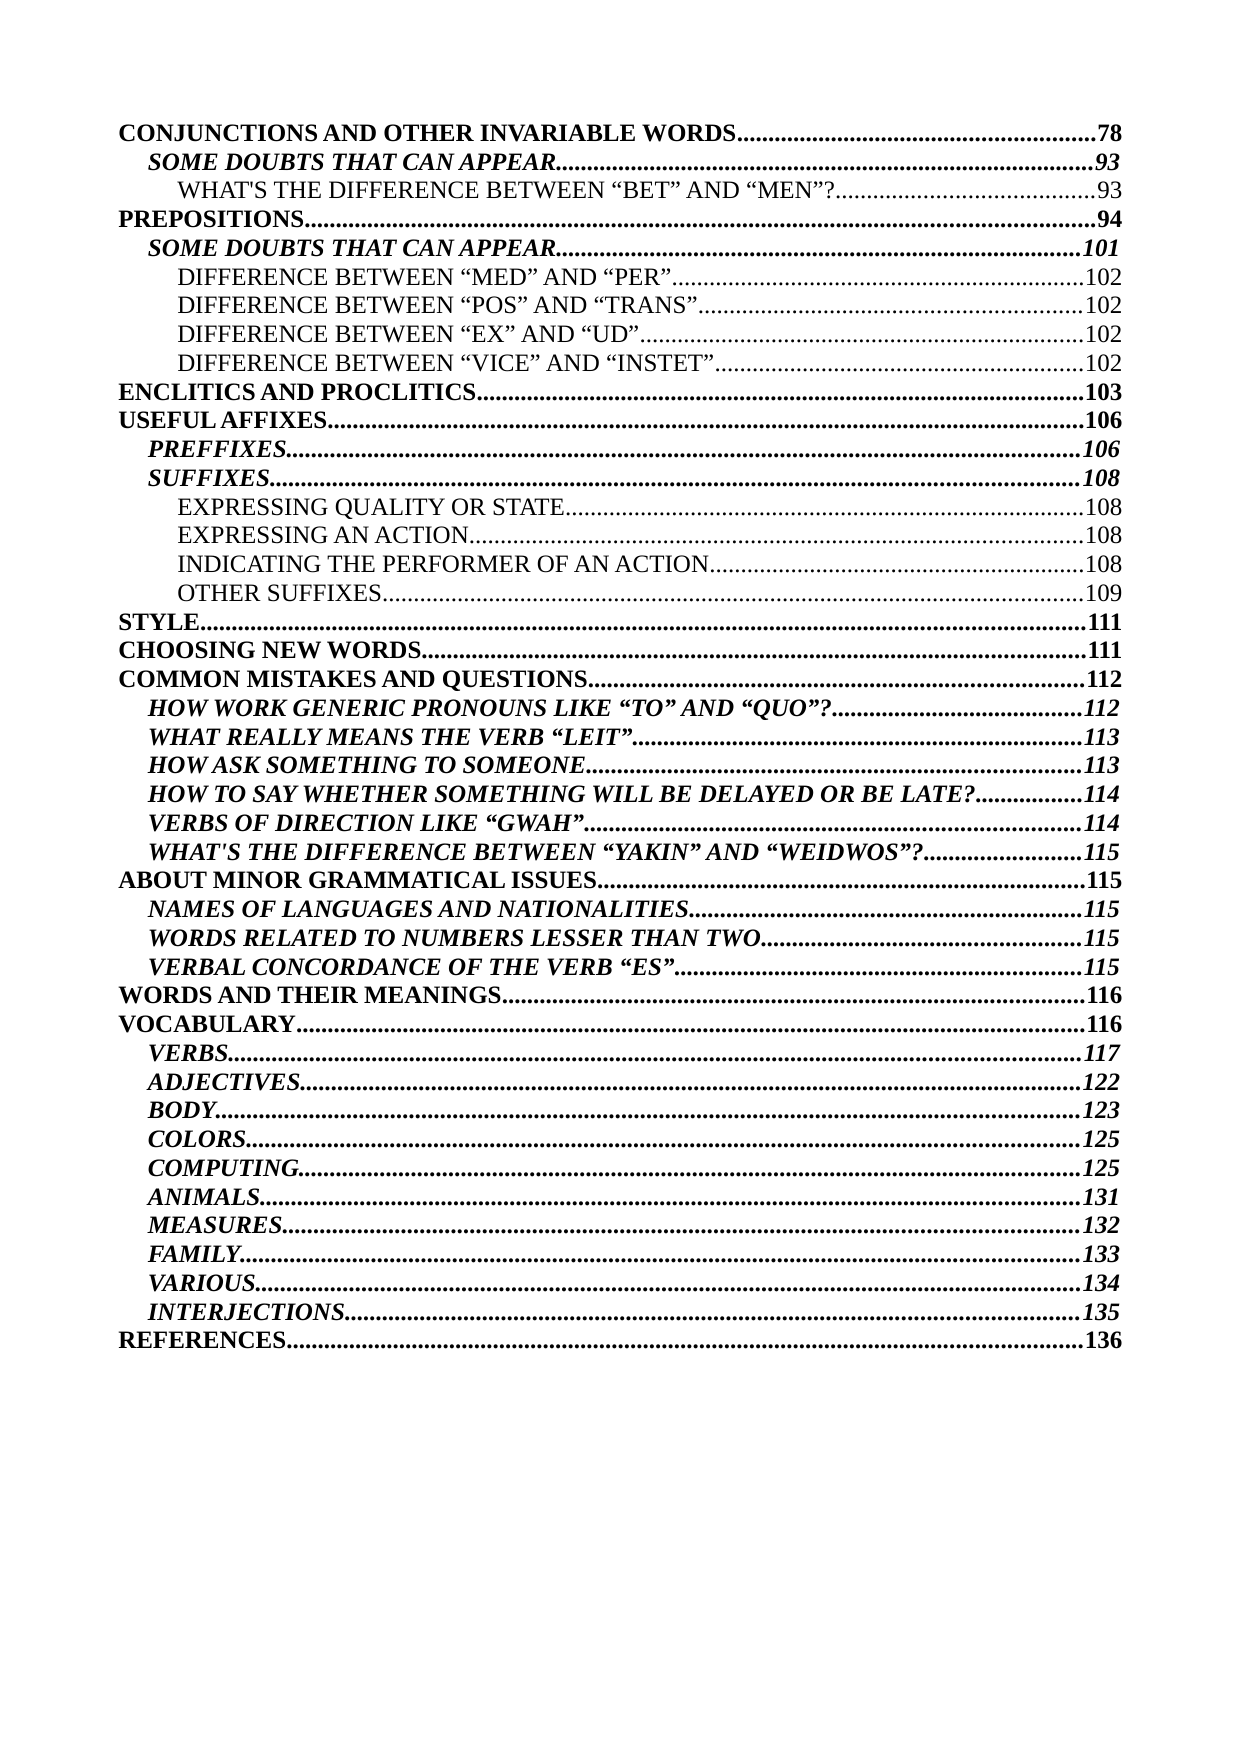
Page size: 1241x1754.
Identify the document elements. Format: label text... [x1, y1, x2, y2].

text ANIMALS 131 [148, 1182, 1122, 1211]
text INDICATING THE PERFORMER OF AN ACTION 108 [177, 549, 1122, 578]
text CONJUNCTIONS AND OTHER INVARIABLE WORDS 78 [118, 118, 1122, 147]
text VOCABULARY 116 [118, 1009, 1122, 1038]
text ENCLITICS AND PROCLITICS 103 [118, 377, 1122, 406]
text INTERJECTIONS 135 [148, 1297, 1122, 1326]
text VARIOUS 134 [148, 1268, 1122, 1297]
text WHAT REALLY MEANS THE VERB “LEIT” 113 [148, 722, 1122, 751]
text OTHER SUFFIXES 109 [177, 578, 1122, 607]
text DIFFERENCE BETWEEN “MED” AND “PER” 102 [177, 262, 1122, 291]
text ADJECTIVES 122 [148, 1067, 1122, 1096]
text COLORS 125 [148, 1124, 1122, 1153]
text HOW ASK SOMETHING TO SOMEONE 113 [148, 751, 1122, 779]
text HOW WORK GENERIC PRONOUNS LIKE “TO” AND “QUO”? 112 [148, 693, 1122, 722]
text STYLE 111 [118, 607, 1122, 636]
text EXPRESSING AN ACTION 108 [177, 521, 1122, 549]
text WORDS RELATED TO NUMBERS LESSER THAN TWO 115 [148, 923, 1122, 952]
text PREFFIXES 106 [148, 434, 1122, 463]
text COMMON MISTAKES AND QUESTIONS 112 [118, 664, 1122, 693]
text DIFFERENCE BETWEEN “VICE” AND “INSTET” 102 [177, 348, 1122, 377]
text DIFFERENCE BETWEEN “EX” AND “UD” 102 [177, 319, 1122, 348]
text EXPRESSING QUALITY OR STATE 108 [177, 492, 1122, 521]
text VERBS OF DIRECTION LIKE “GWAH” 114 [148, 808, 1122, 837]
text WHAT'S THE DIFFERENCE BETWEEN “BET” AND “MEN”? 93 [177, 176, 1122, 204]
text REFERENCES 136 [118, 1326, 1122, 1354]
text VERBAL CONCORDANCE OF THE VERB “ES” 115 [148, 952, 1122, 981]
text SOME DOUBTS THAT CAN APPEAR 101 [148, 233, 1122, 262]
text NAMES OF LANGUAGES AND NATIONALITIES 115 [148, 894, 1122, 923]
text ABOUT MINOR GRAMMATICAL ISSUES 115 [118, 866, 1122, 894]
text CHOOSING NEW WORDS 111 [118, 636, 1122, 664]
text FAMILY 133 [148, 1239, 1122, 1268]
text WORDS AND THEIR MEANINGS 116 [118, 981, 1122, 1009]
text USEFUL AFFIXES 106 [118, 406, 1122, 434]
text BODY 123 [148, 1096, 1122, 1124]
text COMPUTING 125 [148, 1153, 1122, 1182]
text PREPOSITIONS 94 [118, 204, 1122, 233]
text VERBS 117 [148, 1038, 1122, 1067]
text SUFFIXES 108 [148, 463, 1122, 492]
text SOME DOUBTS THAT CAN APPEAR 93 [148, 147, 1122, 176]
text DIFFERENCE BETWEEN “POS” AND “TRANS” 102 [177, 291, 1122, 319]
text WHAT'S THE DIFFERENCE BETWEEN “YAKIN” AND “WEIDWOS”? 115 [148, 837, 1122, 866]
text HOW TO SAY WHETHER SOMETHING WILL BE DELAYED OR BE LATE? 114 [148, 779, 1122, 808]
text MEASURES 132 [148, 1211, 1122, 1239]
